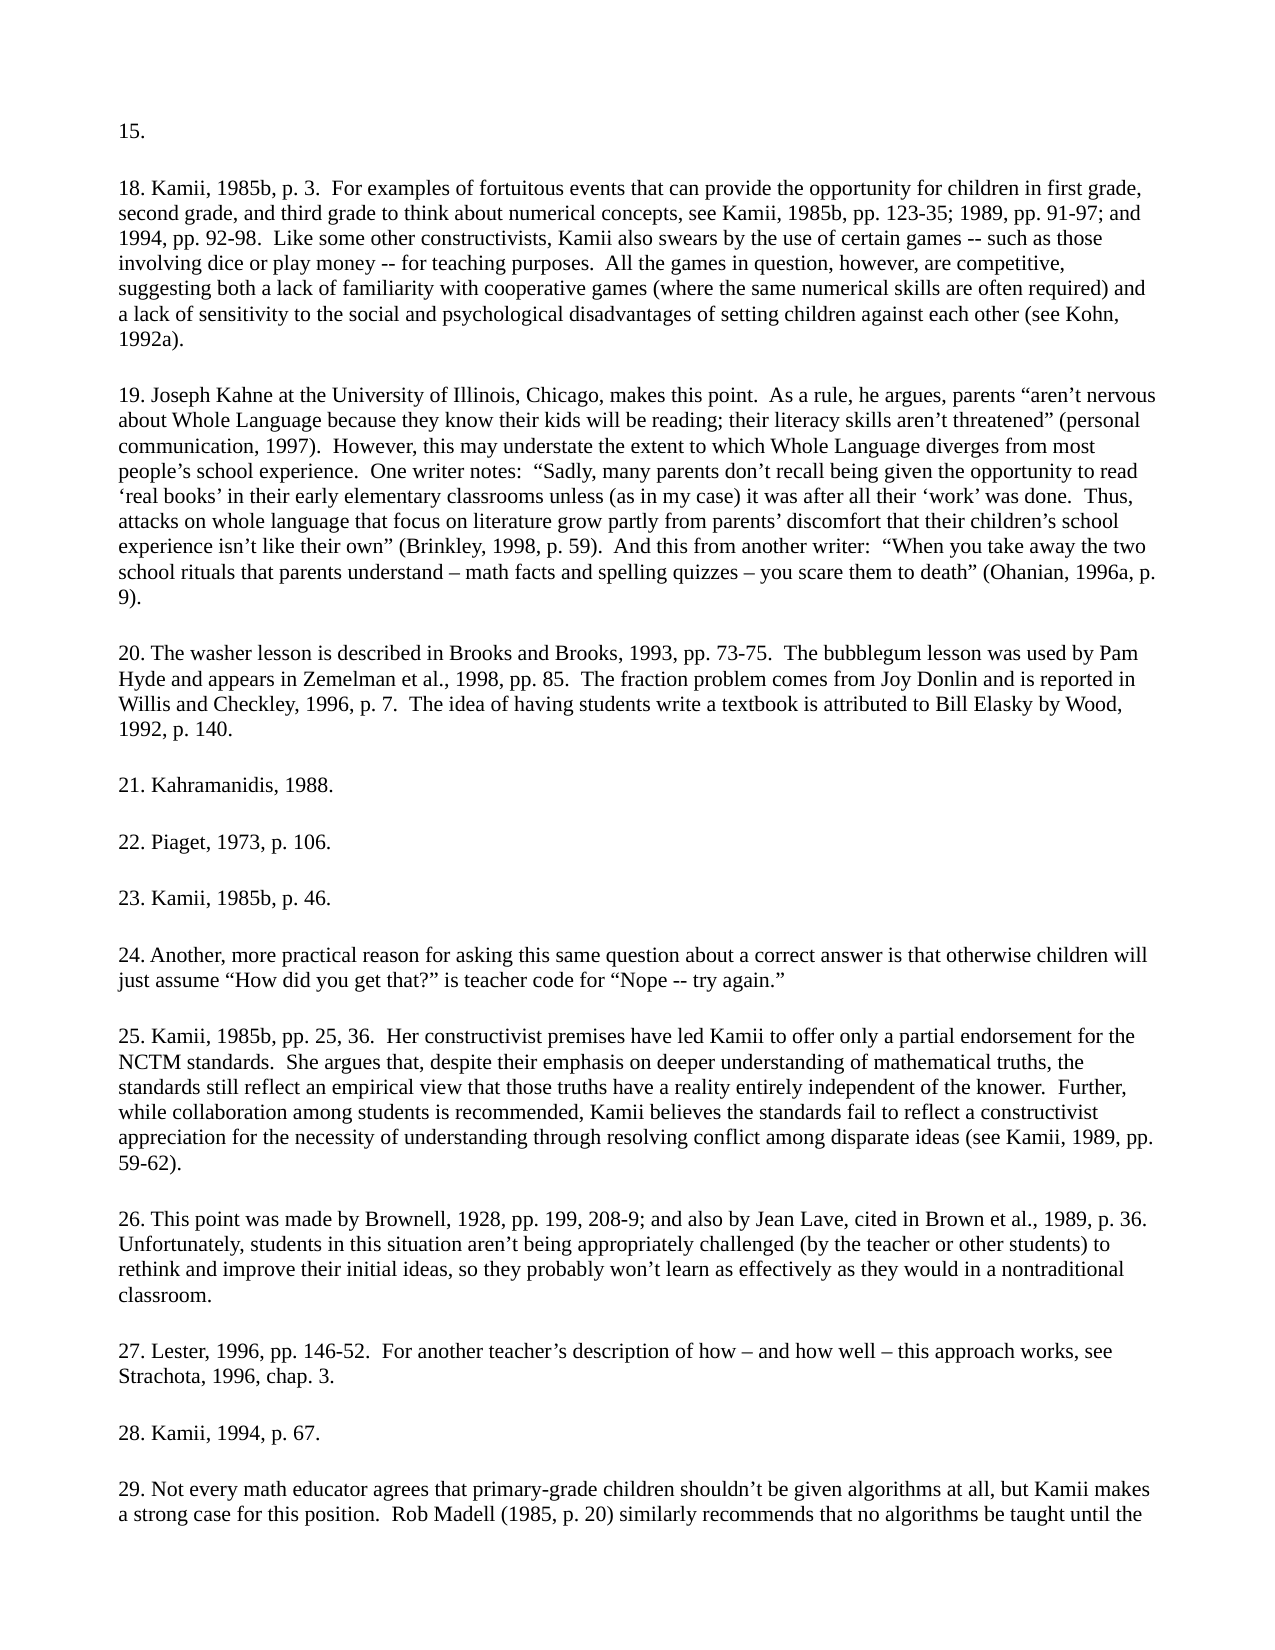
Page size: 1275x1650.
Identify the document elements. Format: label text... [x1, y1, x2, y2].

text 25. Kamii, 1985b, pp. 25, 36. Her constructivist premises have led Kamii to offer only a partial endorsement for the NCTM standards. She argues that, despite their emphasis on deeper understanding of mathematical truths, the standards still reflect an empirical view that those truths have a reality entirely independent of the knower. Further, while collaboration among students is recommended, Kamii believes the standards fail to reflect a constructivist appreciation for the necessity of understanding through resolving conflict among disparate ideas (see Kamii, 1989, pp. 59-62). [118, 1023, 1157, 1175]
text 18. Kamii, 1985b, p. 3. For examples of fortuitous events that can provide the opportunity for children in first grade, second grade, and third grade to think about numerical concepts, see Kamii, 1985b, pp. 123-35; 1989, pp. 91-97; and 1994, pp. 92-98. Like some other constructivists, Kamii also swears by the use of certain games -- such as those involving dice or play money -- for teaching purposes. All the games in question, however, are competitive, suggesting both a lack of familiarity with cooperative games (where the same numerical skills are often required) and a lack of sensitivity to the social and psychological disadvantages of setting children against each other (see Kohn, 1992a). [118, 174, 1157, 351]
text 29. Not every math educator agrees that primary-grade children shouldn’t be given algorithms at all, but Kamii makes a strong case for this position. Rob Madell (1985, p. 20) similarly recommends that no algorithms be taught until the [118, 1476, 1157, 1527]
text 26. This point was made by Brownell, 1928, pp. 199, 208-9; and also by Jean Lave, cited in Brown et al., 1989, p. 36. Unfortunately, students in this situation aren’t being appropriately challenged (by the teacher or other students) to rethink and improve their initial ideas, so they probably won’t learn as effectively as they would in a nontraditional classroom. [118, 1206, 1157, 1307]
text 23. Kamii, 1985b, p. 46. [118, 885, 1157, 911]
text 21. Kahramanidis, 1988. [118, 772, 1157, 798]
text 28. Kamii, 1994, p. 67. [118, 1420, 1157, 1445]
text 27. Lester, 1996, pp. 146-52. For another teacher’s description of how – and how well – this approach works, see Strachota, 1996, chap. 3. [118, 1338, 1157, 1388]
text 22. Piaget, 1973, p. 106. [118, 829, 1157, 854]
text 20. The washer lesson is described in Brooks and Brooks, 1993, pp. 73-75. The bubblegum lesson was used by Pam Hyde and appears in Zemelman et al., 1998, pp. 85. The fraction problem comes from Joy Donlin and is reported in Willis and Checkley, 1996, p. 7. The idea of having students write a textbook is attributed to Bill Elasky by Wood, 1992, p. 140. [118, 640, 1157, 741]
text 19. Joseph Kahne at the University of Illinois, Chicago, makes this point. As a rule, he argues, parents “aren’t nervous about Whole Language because they know their kids will be reading; their literacy skills aren’t threatened” (personal communication, 1997). However, this may understate the extent to which Whole Language diverges from most people’s school experience. One writer notes: “Sadly, many parents don’t recall being given the opportunity to read ‘real books’ in their early elementary classrooms unless (as in my case) it was after all their ‘work’ was done. Thus, attacks on whole language that focus on literature grow partly from parents’ discomfort that their children’s school experience isn’t like their own” (Brinkley, 1998, p. 59). And this from another writer: “When you take away the two school rituals that parents understand – math facts and spelling quizzes – you scare them to death” (Ohanian, 1996a, p. 9). [118, 382, 1157, 609]
text 15. [118, 118, 1157, 143]
text 24. Another, more practical reason for asking this same question about a correct answer is that otherwise children will just assume “How did you get that?” is teacher code for “Nope -- try again.” [118, 942, 1157, 992]
